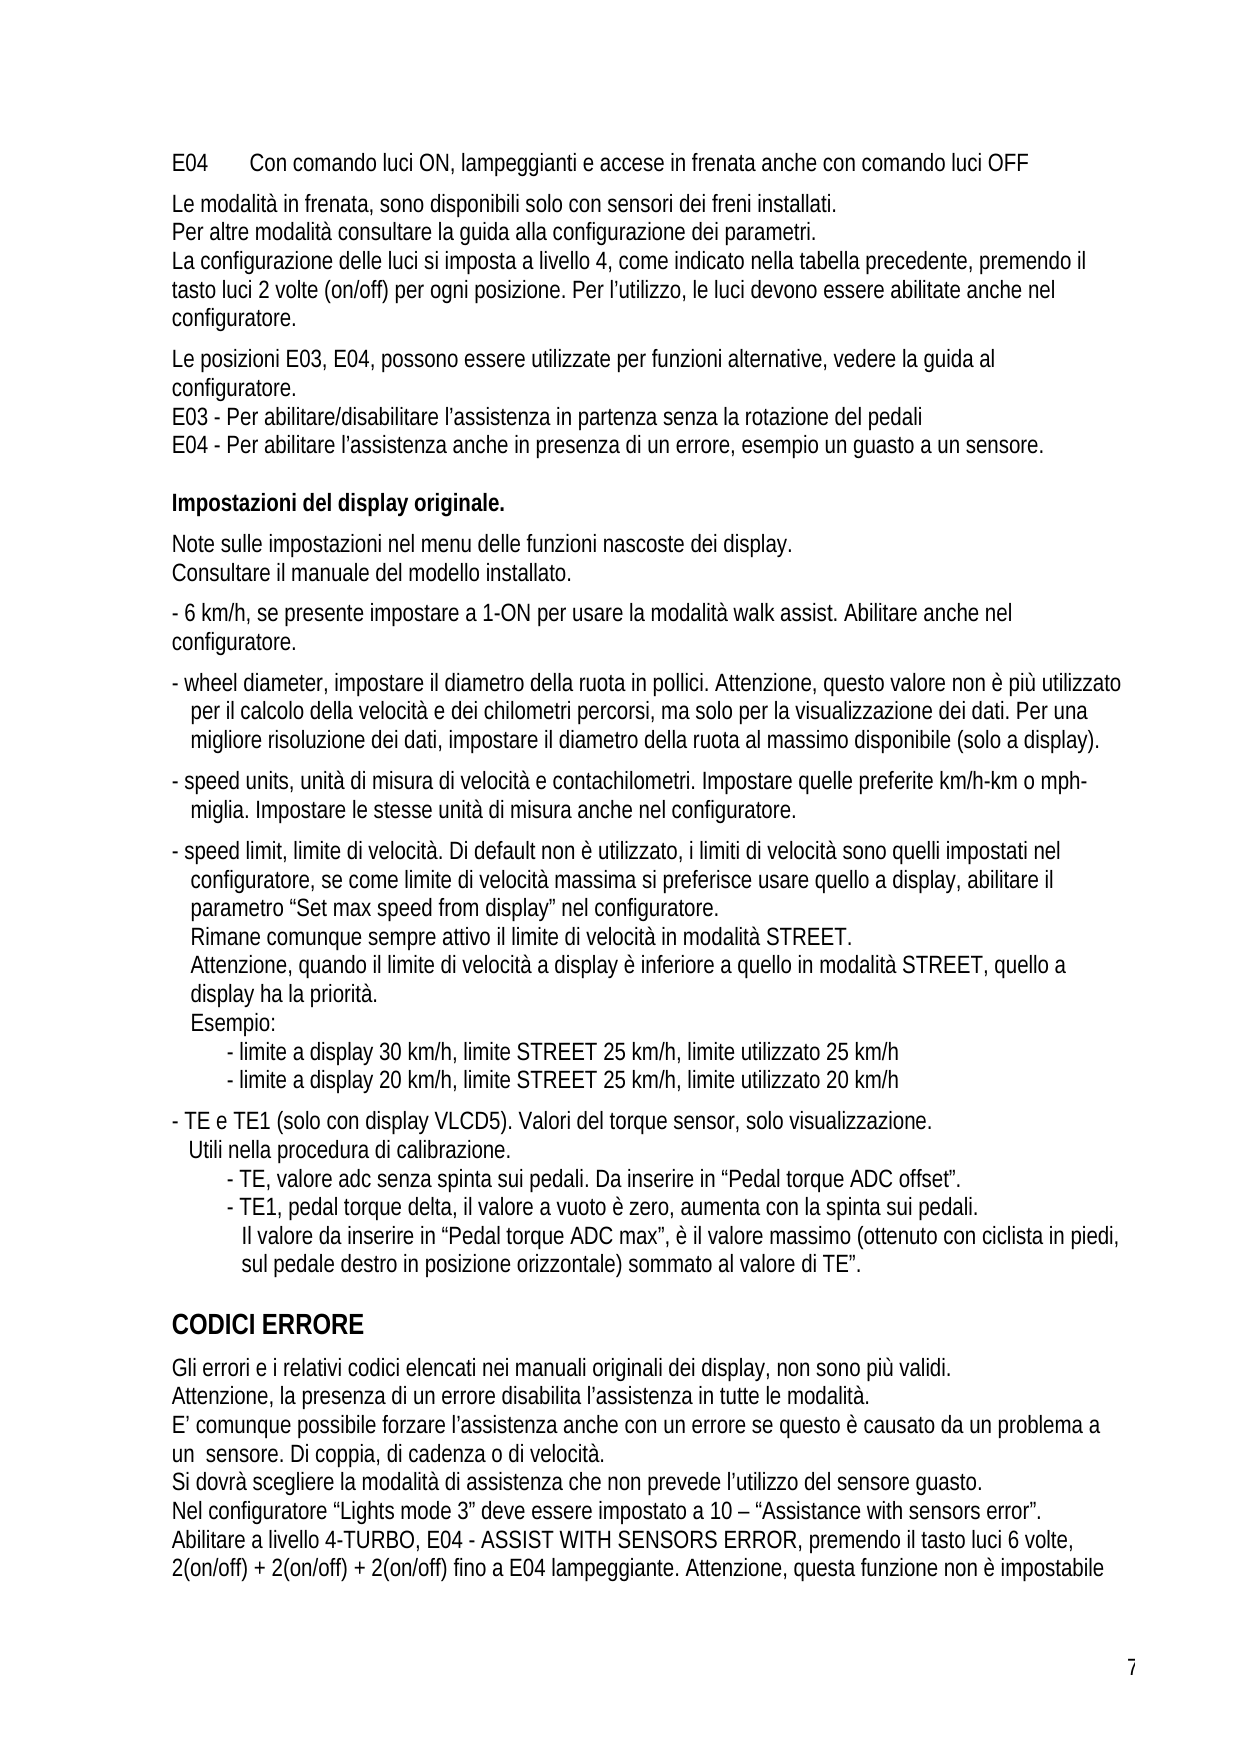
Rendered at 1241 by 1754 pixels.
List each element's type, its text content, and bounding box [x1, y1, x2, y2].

text Utili nella procedura di calibrazione. [188, 1135, 1125, 1163]
text - speed units, unità di misura di velocità e contachilometri. Impostare quelle preferite km/h-km o mph-miglia. Impostare le stesse unità di misura anche nel configuratore. [172, 766, 1125, 823]
text Esempio: [190, 1008, 1125, 1036]
text E03 - Per abilitare/disabilitare l’assistenza in partenza senza la rotazione del pedali [172, 402, 1125, 430]
text Note sulle impostazioni nel menu delle funzioni nascoste dei display. [172, 529, 1125, 557]
text Attenzione, la presenza di un errore disabilita l’assistenza in tutte le modalità. [172, 1381, 1125, 1410]
text Le modalità in frenata, sono disponibili solo con sensori dei freni installati. [172, 189, 1125, 217]
text - limite a display 20 km/h, limite STREET 25 km/h, limite utilizzato 20 km/h [190, 1065, 1125, 1094]
text Impostazioni del display originale. [172, 488, 1125, 516]
text Abilitare a livello 4-TURBO, E04 - ASSIST WITH SENSORS ERROR, premendo il tasto luci 6 volte, 2(on/off) + 2(on/off) + 2(on/off) fino a E04 lampeggiante. Attenzione, questa funzione non è impostabile [172, 1524, 1125, 1582]
text - TE1, pedal torque delta, il valore a vuoto è zero, aumenta con la spinta sui pedali. [172, 1192, 1125, 1221]
text - TE e TE1 (solo con display VLCD5). Valori del torque sensor, solo visualizzazione. [172, 1106, 1125, 1135]
text E04 - Per abilitare l’assistenza anche in presenza di un errore, esempio un guasto a un sensore. [172, 430, 1125, 459]
text - speed limit, limite di velocità. Di default non è utilizzato, i limiti di velocità sono quelli impostati nel configuratore, se come limite di velocità massima si preferisce usare quello a display, abilitare il parametro “Set max speed from display” nel configuratore. [172, 836, 1125, 922]
text E’ comunque possibile forzare l’assistenza anche con un errore se questo è causato da un problema a un sensore. Di coppia, di cadenza o di velocità. [172, 1410, 1125, 1467]
text Le posizioni E03, E04, possono essere utilizzate per funzioni alternative, vedere la guida al configuratore. [172, 344, 1125, 402]
text Si dovrà scegliere la modalità di assistenza che non prevede l’utilizzo del sensore guasto. [172, 1467, 1125, 1496]
text Attenzione, quando il limite di velocità a display è inferiore a quello in modalità STREET, quello a display ha la priorità. [190, 951, 1125, 1008]
subtitle Il valore da inserire in “Pedal torque ADC max”, è il valore massimo (ottenuto con ciclista in piedi, sul pedale destro in posizione orizzontale) sommato al valore di TE”. [241, 1221, 1125, 1278]
text La configurazione delle luci si imposta a livello 4, come indicato nella tabella precedente, premendo il tasto luci 2 volte (on/off) per ogni posizione. Per l’utilizzo, le luci devono essere abilitate anche nel configuratore. [172, 246, 1125, 332]
text - wheel diameter, impostare il diametro della ruota in pollici. Attenzione, questo valore non è più utilizzato per il calcolo della velocità e dei chilometri percorsi, ma solo per la visualizzazione dei dati. Per una migliore risoluzione dei dati, impostare il diametro della ruota al massimo disponibile (solo a display). [172, 668, 1125, 754]
text Rimane comunque sempre attivo il limite di velocità in modalità STREET. [172, 922, 1125, 951]
text E04 Con comando luci ON, lampeggianti e accese in frenata anche con comando luci OFF [172, 148, 1125, 176]
text CODICI ERRORE [172, 1307, 1125, 1340]
text - TE, valore adc senza spinta sui pedali. Da inserire in “Pedal torque ADC offset”. [172, 1163, 1125, 1192]
text Nel configuratore “Lights mode 3” deve essere impostato a 10 – “Assistance with sensors error”. [172, 1496, 1125, 1524]
text - 6 km/h, se presente impostare a 1-ON per usare la modalità walk assist. Abilitare anche nel configuratore. [172, 598, 1125, 655]
text Consultare il manuale del modello installato. [172, 557, 1125, 586]
text Gli errori e i relativi codici elencati nei manuali originali dei display, non sono più validi. [172, 1353, 1125, 1381]
text Per altre modalità consultare la guida alla configurazione dei parametri. [172, 217, 1125, 246]
text - limite a display 30 km/h, limite STREET 25 km/h, limite utilizzato 25 km/h [190, 1036, 1125, 1065]
